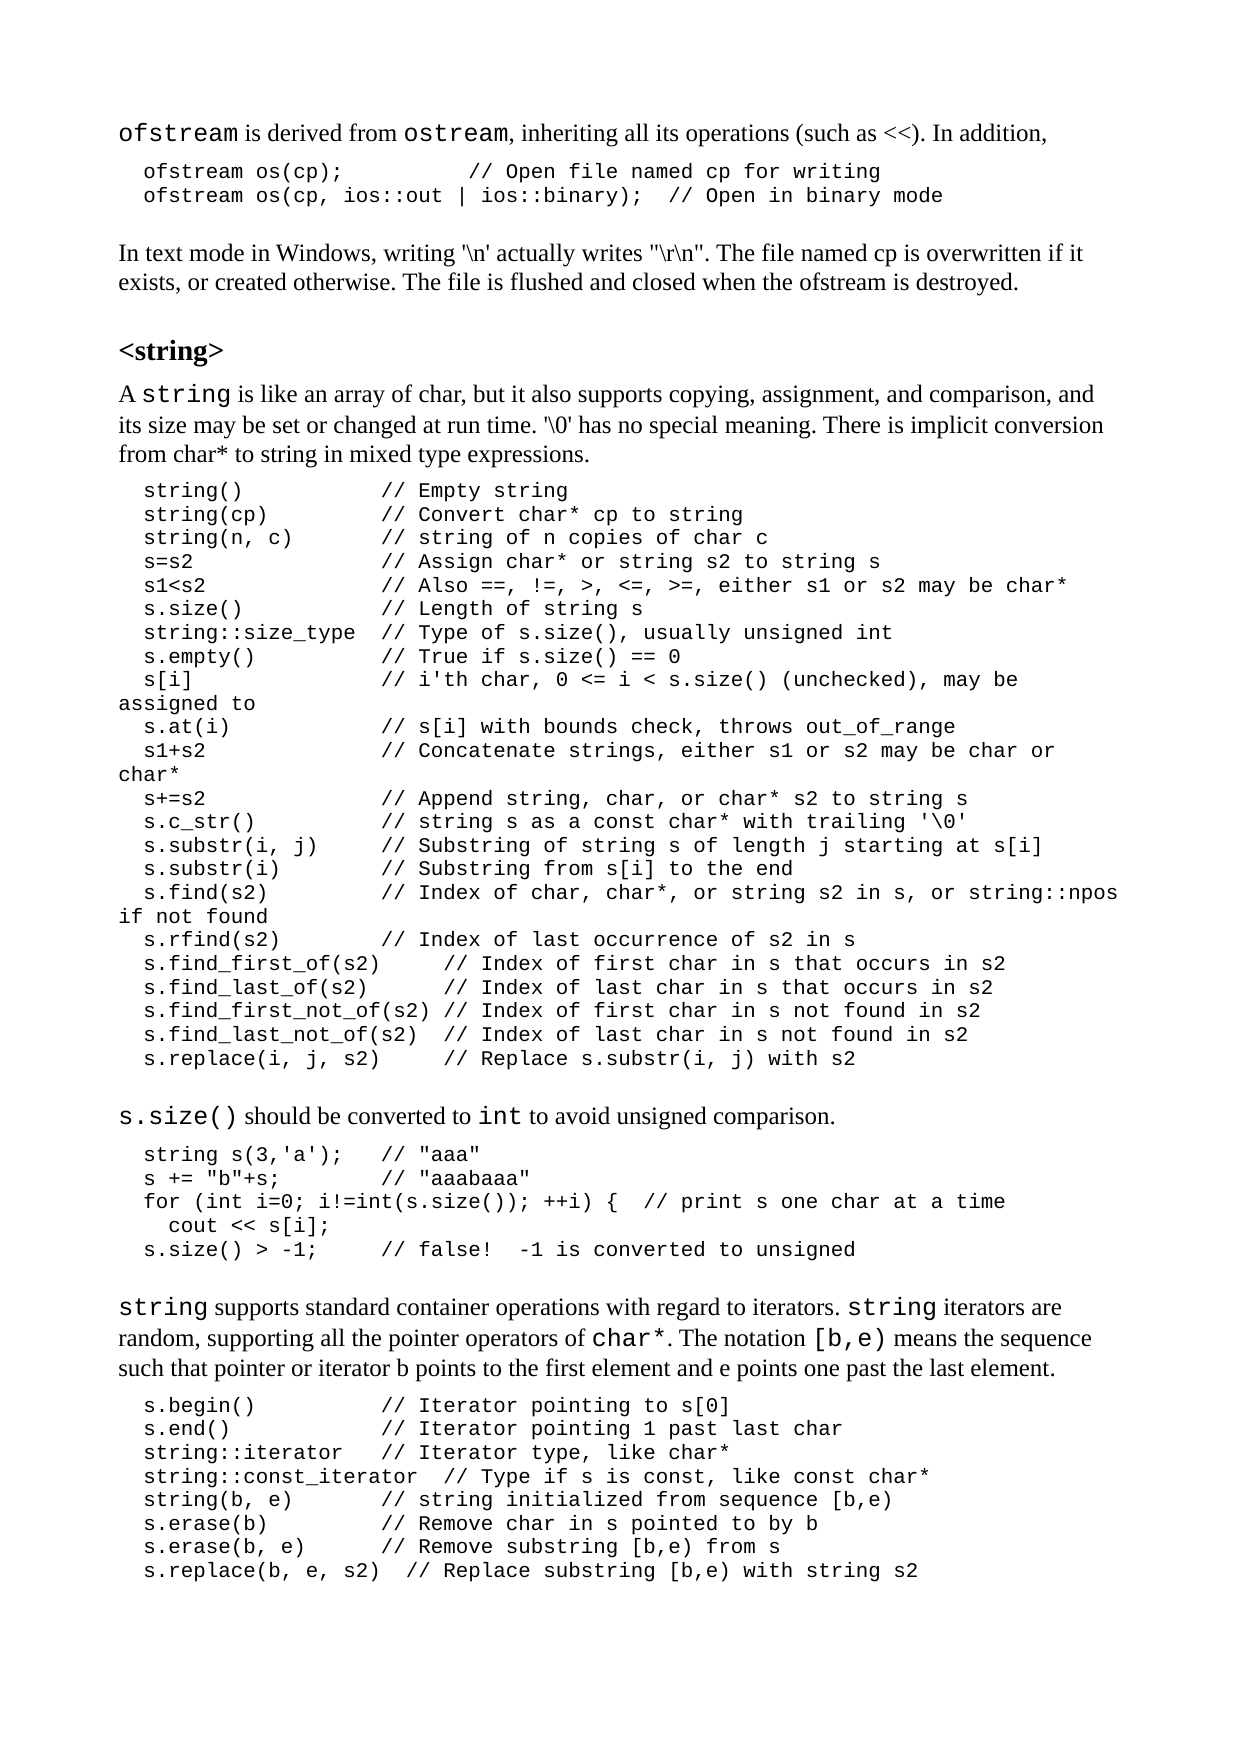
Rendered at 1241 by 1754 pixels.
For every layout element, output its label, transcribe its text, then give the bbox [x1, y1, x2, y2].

text string::size_type // Type of s.size(), usually unsigned int [118, 622, 1122, 646]
text s.erase(b) // Remove char in s pointed to by b [118, 1513, 1122, 1537]
text s.find_last_of(s2) // Index of last char in s that occurs in s2 [118, 977, 1122, 1000]
text cout << s[i]; [118, 1215, 1122, 1239]
text string(n, c) // string of n copies of char c [118, 527, 1122, 551]
text s.replace(i, j, s2) // Replace s.substr(i, j) with s2 [118, 1048, 1122, 1071]
text s.replace(b, e, s2) // Replace substring [b,e) with string s2 [118, 1560, 1122, 1584]
text string supports standard container operations with regard to iterators. string iterators are random, supporting all the pointer operators of char*. The notation [b,e) means the sequence such that pointer or iterator b points to the first element and e points one past the last element. [118, 1292, 1122, 1382]
text s[i] // i'th char, 0 <= i < s.size() (unchecked), may be assigned to [118, 669, 1122, 717]
text s.c_str() // string s as a const char* with trailing '\0' [118, 811, 1122, 835]
text s.end() // Iterator pointing 1 past last char [118, 1418, 1122, 1442]
text s.size() should be converted to int to avoid unsigned comparison. [118, 1101, 1122, 1132]
text s.size() // Length of string s [118, 598, 1122, 622]
text s=s2 // Assign char* or string s2 to string s [118, 551, 1122, 575]
text string(b, e) // string initialized from sequence [b,e) [118, 1489, 1122, 1513]
text ofstream is derived from ostream, inheriting all its operations (such as <<). In addition, [118, 118, 1122, 149]
text A string is like an array of char, but it also supports copying, assignment, and comparison, and its size may be set or changed at run time. '\0' has no special meaning. There is implicit conversion from char* to string in mixed type expressions. [118, 379, 1122, 468]
text string::iterator // Iterator type, like char* [118, 1442, 1122, 1466]
text string s(3,'a'); // "aaa" [118, 1144, 1122, 1168]
text string(cp) // Convert char* cp to string [118, 504, 1122, 527]
text In text mode in Windows, writing '\n' actually writes "\r\n". The file named cp is overwritten if it exists, or created otherwise. The file is flushed and closed when the ofstream is destroyed. [118, 238, 1122, 296]
text s1<s2 // Also ==, !=, >, <=, >=, either s1 or s2 may be char* [118, 575, 1122, 598]
subtitle <string> [118, 333, 1122, 367]
text s.find_last_not_of(s2) // Index of last char in s not found in s2 [118, 1024, 1122, 1048]
text s.rfind(s2) // Index of last occurrence of s2 in s [118, 929, 1122, 953]
text s.find_first_not_of(s2) // Index of first char in s not found in s2 [118, 1000, 1122, 1024]
text s1+s2 // Concatenate strings, either s1 or s2 may be char or char* [118, 740, 1122, 787]
text s.size() > -1; // false! -1 is converted to unsigned [118, 1239, 1122, 1262]
text string::const_iterator // Type if s is const, like const char* [118, 1466, 1122, 1489]
text s+=s2 // Append string, char, or char* s2 to string s [118, 787, 1122, 811]
text s.substr(i) // Substring from s[i] to the end [118, 858, 1122, 882]
text s.substr(i, j) // Substring of string s of length j starting at s[i] [118, 835, 1122, 858]
text s.find_first_of(s2) // Index of first char in s that occurs in s2 [118, 953, 1122, 977]
text s += "b"+s; // "aaabaaa" [118, 1168, 1122, 1191]
text s.at(i) // s[i] with bounds check, throws out_of_range [118, 717, 1122, 740]
text for (int i=0; i!=int(s.size()); ++i) { // print s one char at a time [118, 1191, 1122, 1215]
text ofstream os(cp, ios::out | ios::binary); // Open in binary mode [118, 185, 1122, 209]
text s.erase(b, e) // Remove substring [b,e) from s [118, 1537, 1122, 1560]
text s.find(s2) // Index of char, char*, or string s2 in s, or string::npos if not found [118, 882, 1122, 929]
text s.empty() // True if s.size() == 0 [118, 646, 1122, 669]
text s.begin() // Iterator pointing to s[0] [118, 1395, 1122, 1418]
text ofstream os(cp); // Open file named cp for writing [118, 161, 1122, 185]
text string() // Empty string [118, 480, 1122, 504]
